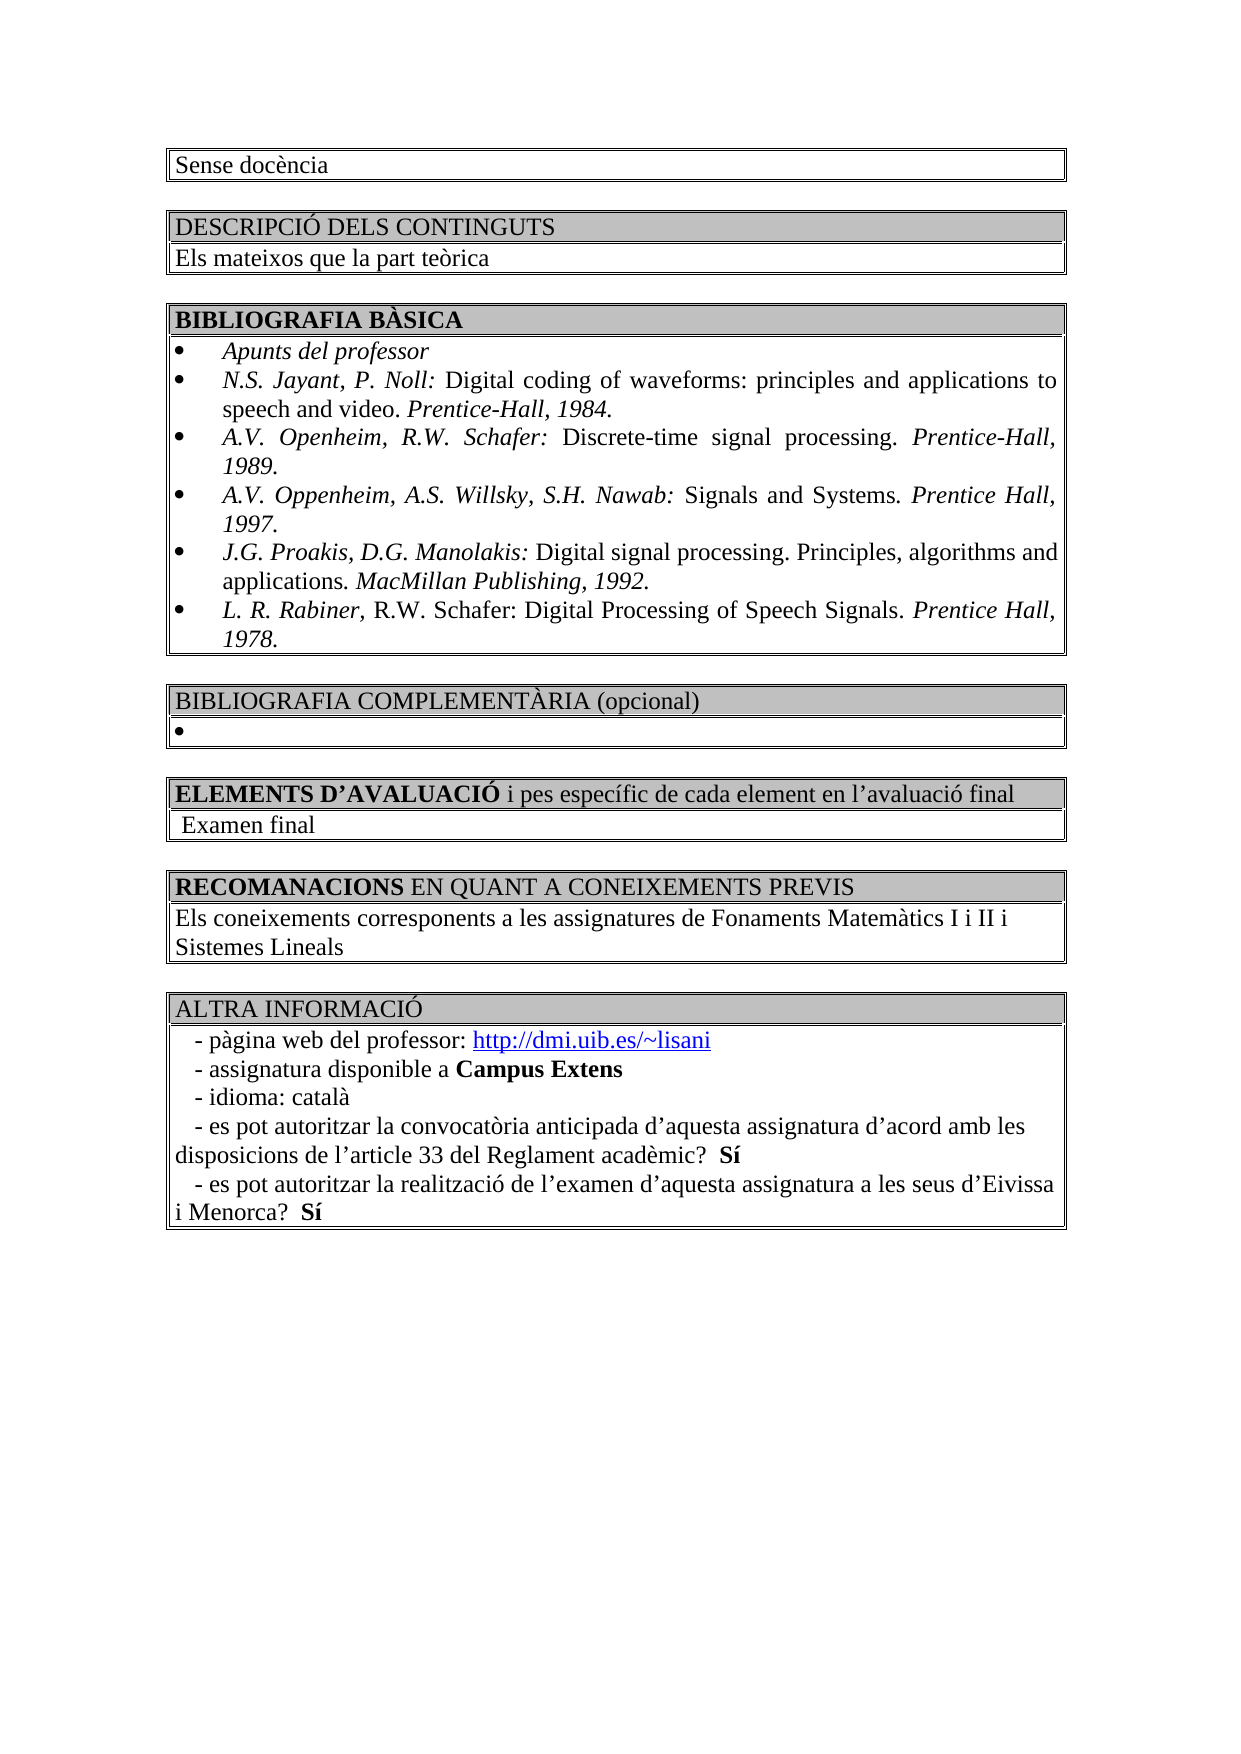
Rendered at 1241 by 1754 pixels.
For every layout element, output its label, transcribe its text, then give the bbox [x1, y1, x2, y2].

table_cell Examen final [168, 808, 1065, 839]
table_header BIBLIOGRAFIA BÀSICA [170, 306, 1064, 334]
table_cell [168, 715, 1065, 746]
table_header DESCRIPCIÓ DELS CONTINGUTS [170, 213, 1064, 241]
table_header BIBLIOGRAFIA COMPLEMENTÀRIA (opcional) [170, 687, 1064, 714]
table_cell Apunts del professor N.S. Jayant, P. Noll: Digital coding of waveforms: principles and applications to speech and video. Prentice-Hall, 1984. A.V. Openheim, R.W. Schafer: Discrete-time signal processing. Prentice-Hall, 1989. A.V. Oppenheim, A.S. Willsky, S.H. Nawab: Signals and Systems. Prentice Hall, 1997. J.G. Proakis, D.G. Manolakis: Digital signal processing. Principles, algorithms and applications. MacMillan Publishing, 1992. L. R. Rabiner, R.W. Schafer: Digital Processing of Speech Signals. Prentice Hall, 1978. [168, 334, 1065, 652]
table_header ALTRA INFORMACIÓ [170, 995, 1064, 1023]
table_cell Els mateixos que la part teòrica [168, 241, 1065, 272]
table_cell Els coneixements corresponents a les assignatures de Fonaments Matemàtics I i II i Sistemes Lineals [168, 901, 1065, 961]
table_header RECOMANACIONS EN QUANT A CONEIXEMENTS PREVIS [170, 873, 1064, 901]
table_cell Sense docència [170, 151, 1064, 179]
table_header ELEMENTS D’AVALUACIÓ i pes específic de cada element en l’avaluació final [170, 780, 1064, 808]
table_cell - pàgina web del professor: http://dmi.uib.es/~lisani - assignatura disponible a Campus Extens - idioma: català - es pot autoritzar la convocatòria anticipada d’aquesta assignatura d’acord amb les disposicions de l’article 33 del Reglament acadèmic? Sí - es pot autoritzar la realització de l’examen d’aquesta assignatura a les seus d’Eivissa i Menorca? Sí [168, 1023, 1065, 1226]
